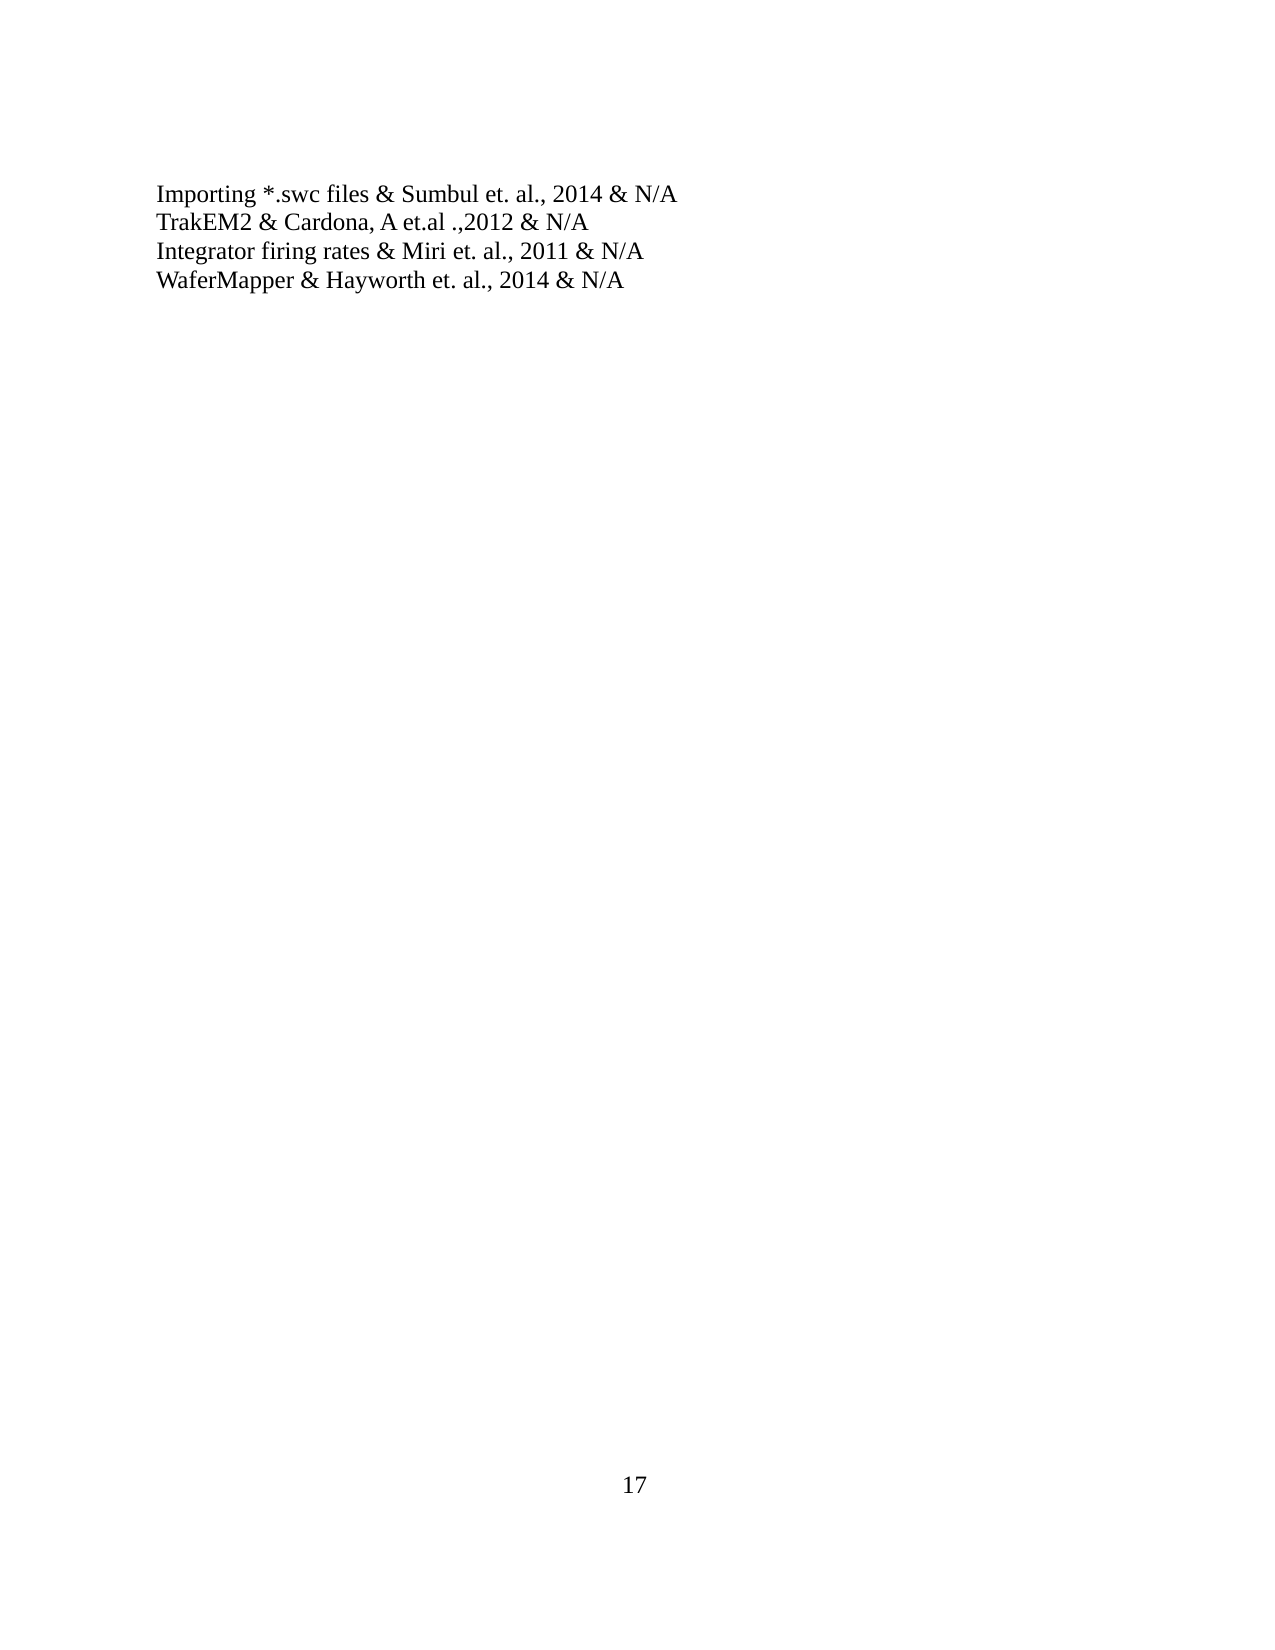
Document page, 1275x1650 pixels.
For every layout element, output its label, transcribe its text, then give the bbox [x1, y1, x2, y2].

text Importing *.swc files & Sumbul et. al., 2014 & N/A TrakEM2 & Cardona, A et.al .,2012 & N/A Integrator firing rates & Miri et. al., 2011 & N/A WaferMapper & Hayworth et. al., 2014 & N/A [150, 150, 1125, 322]
